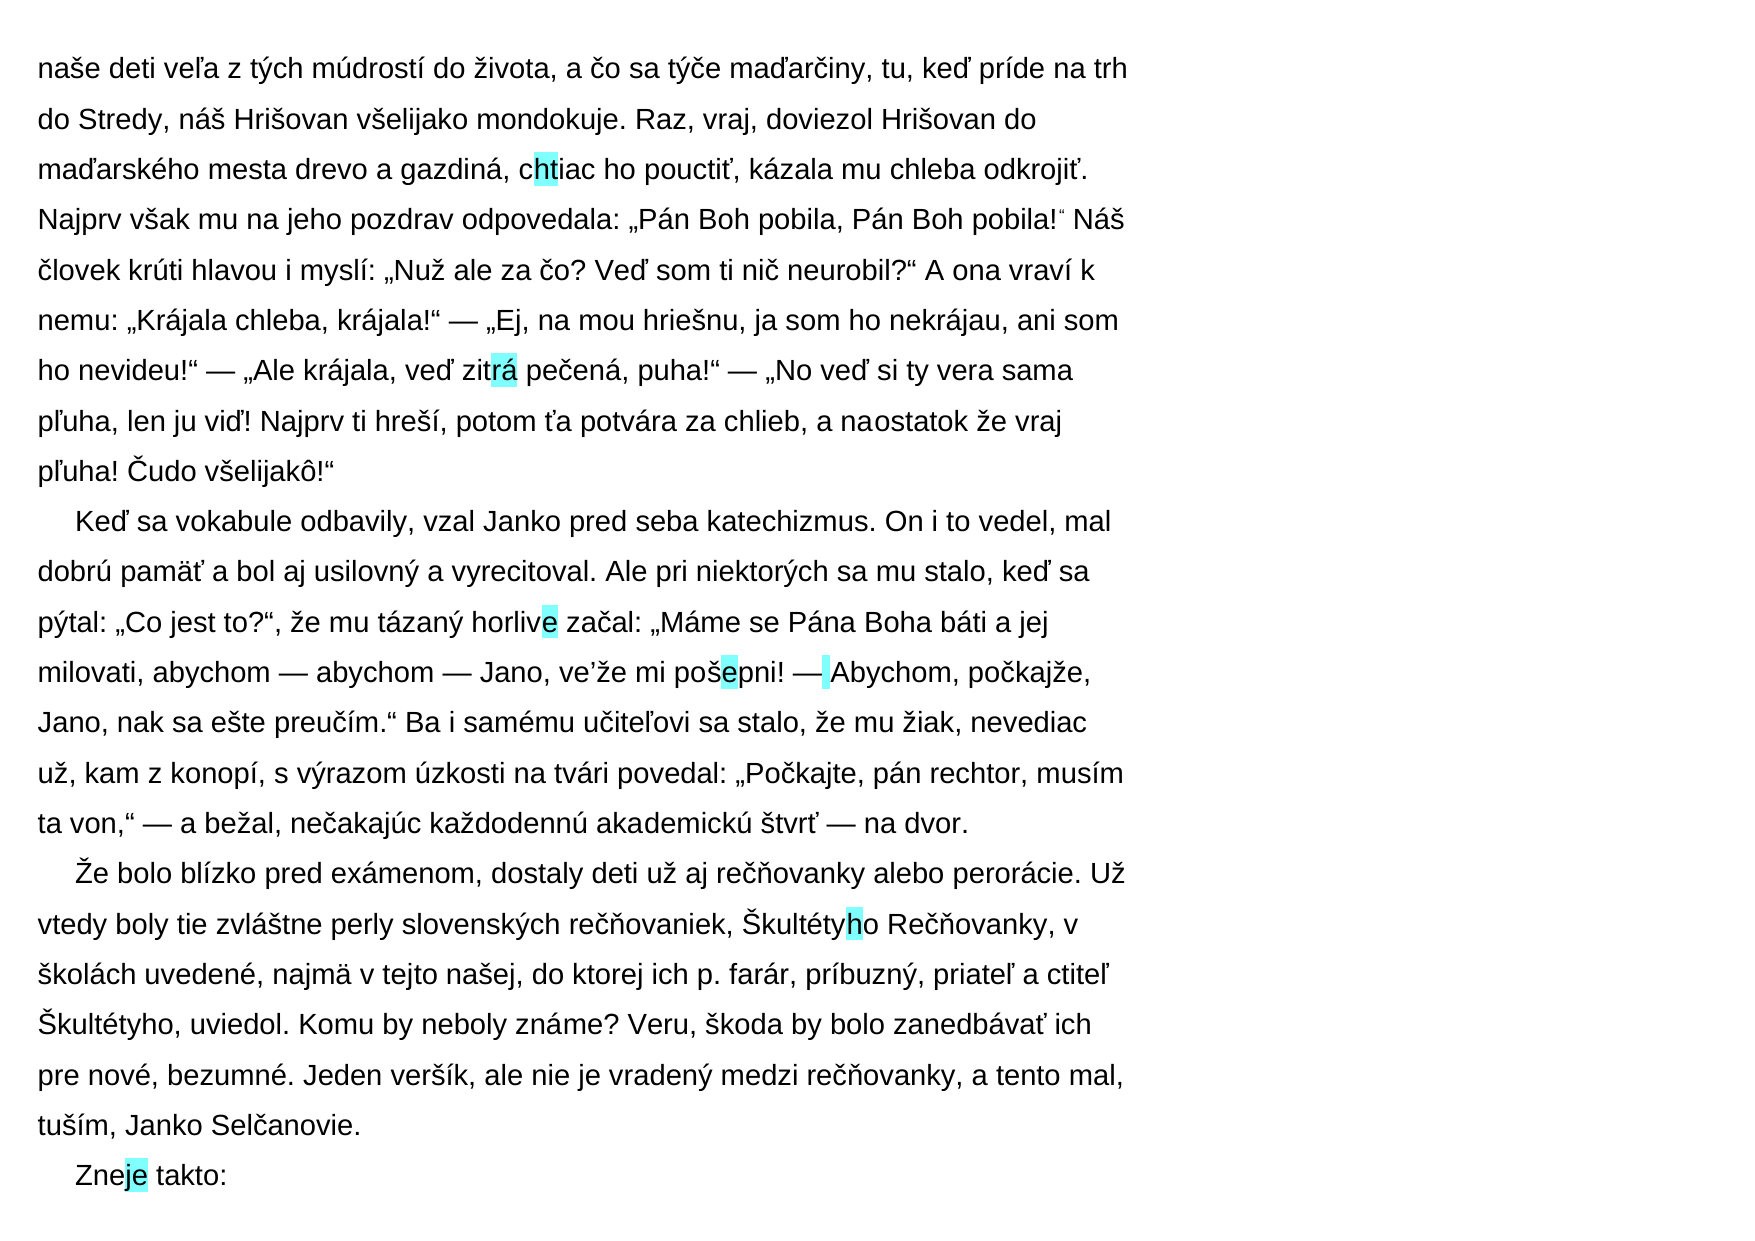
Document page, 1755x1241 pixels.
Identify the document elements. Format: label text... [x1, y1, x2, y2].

text Zneje takto: [37, 1158, 1130, 1192]
text naše deti veľa z tých múdrostí do života, a čo sa týče maďarčiny, tu, keď príde na trh do Stredy, náš Hrišovan všelijako mondokuje. Raz, vraj, doviezol Hrišovan do maďarského mesta drevo a gazdiná, chtiac ho pouctiť, kázala mu chleba odkrojiť. Najprv však mu na jeho pozdrav odpovedala: „Pán Boh pobila, Pán Boh pobila!“ Náš človek krúti hlavou i myslí: „Nuž ale za čo? Veď som ti nič neurobil?“ A ona vraví k nemu: „Krájala chleba, krájala!“ — „Ej, na mou hriešnu, ja som ho nekrájau, ani som ho nevideu!“ — „Ale krájala, veď zitrá pečená, puha!“ — „No veď si ty vera sama pľuha, len ju viď! Najprv ti hreší, potom ťa potvára za chlieb, a na­ostatok že vraj pľuha! Čudo všelijakô!“ [37, 51, 1130, 487]
text Keď sa vokabule odbavily, vzal Janko pred seba katechizmus. On i to vedel, mal dobrú pamäť a bol aj usilovný a vyrecitoval. Ale pri niektorých sa mu stalo, keď sa pýtal: „Co jest to?“, že mu tázaný horlive začal: „Máme se Pána Boha báti a jej milovati, abychom — abychom — Jano, ve’že mi po­šepni! — Abychom, počkajže, Jano, nak sa ešte preučím.“ Ba i samému učiteľovi sa stalo, že mu žiak, nevediac už, kam z konopí, s výrazom úzkosti na tvári povedal: „Počkajte, pán rechtor, musím ta von,“ — a bežal, nečakajúc každodennú aka­demickú štvrť — na dvor. [37, 504, 1130, 839]
text Že bolo blízko pred exámenom, dostaly deti už aj rečňovanky alebo perorácie. Už vtedy boly tie zvláštne perly slovenských rečňovaniek, Škultétyho Rečňovanky, v školách uvedené, najmä v tej­to našej, do ktorej ich p. farár, príbuzný, priateľ a ctiteľ Škultétyho, uviedol. Komu by neboly zná­me? Veru, škoda by bolo zanedbávať ich pre nové, bezumné. Jeden veršík, ale nie je vradený medzi rečňovanky, a tento mal, tuším, Janko Selčanovie. [37, 856, 1130, 1141]
